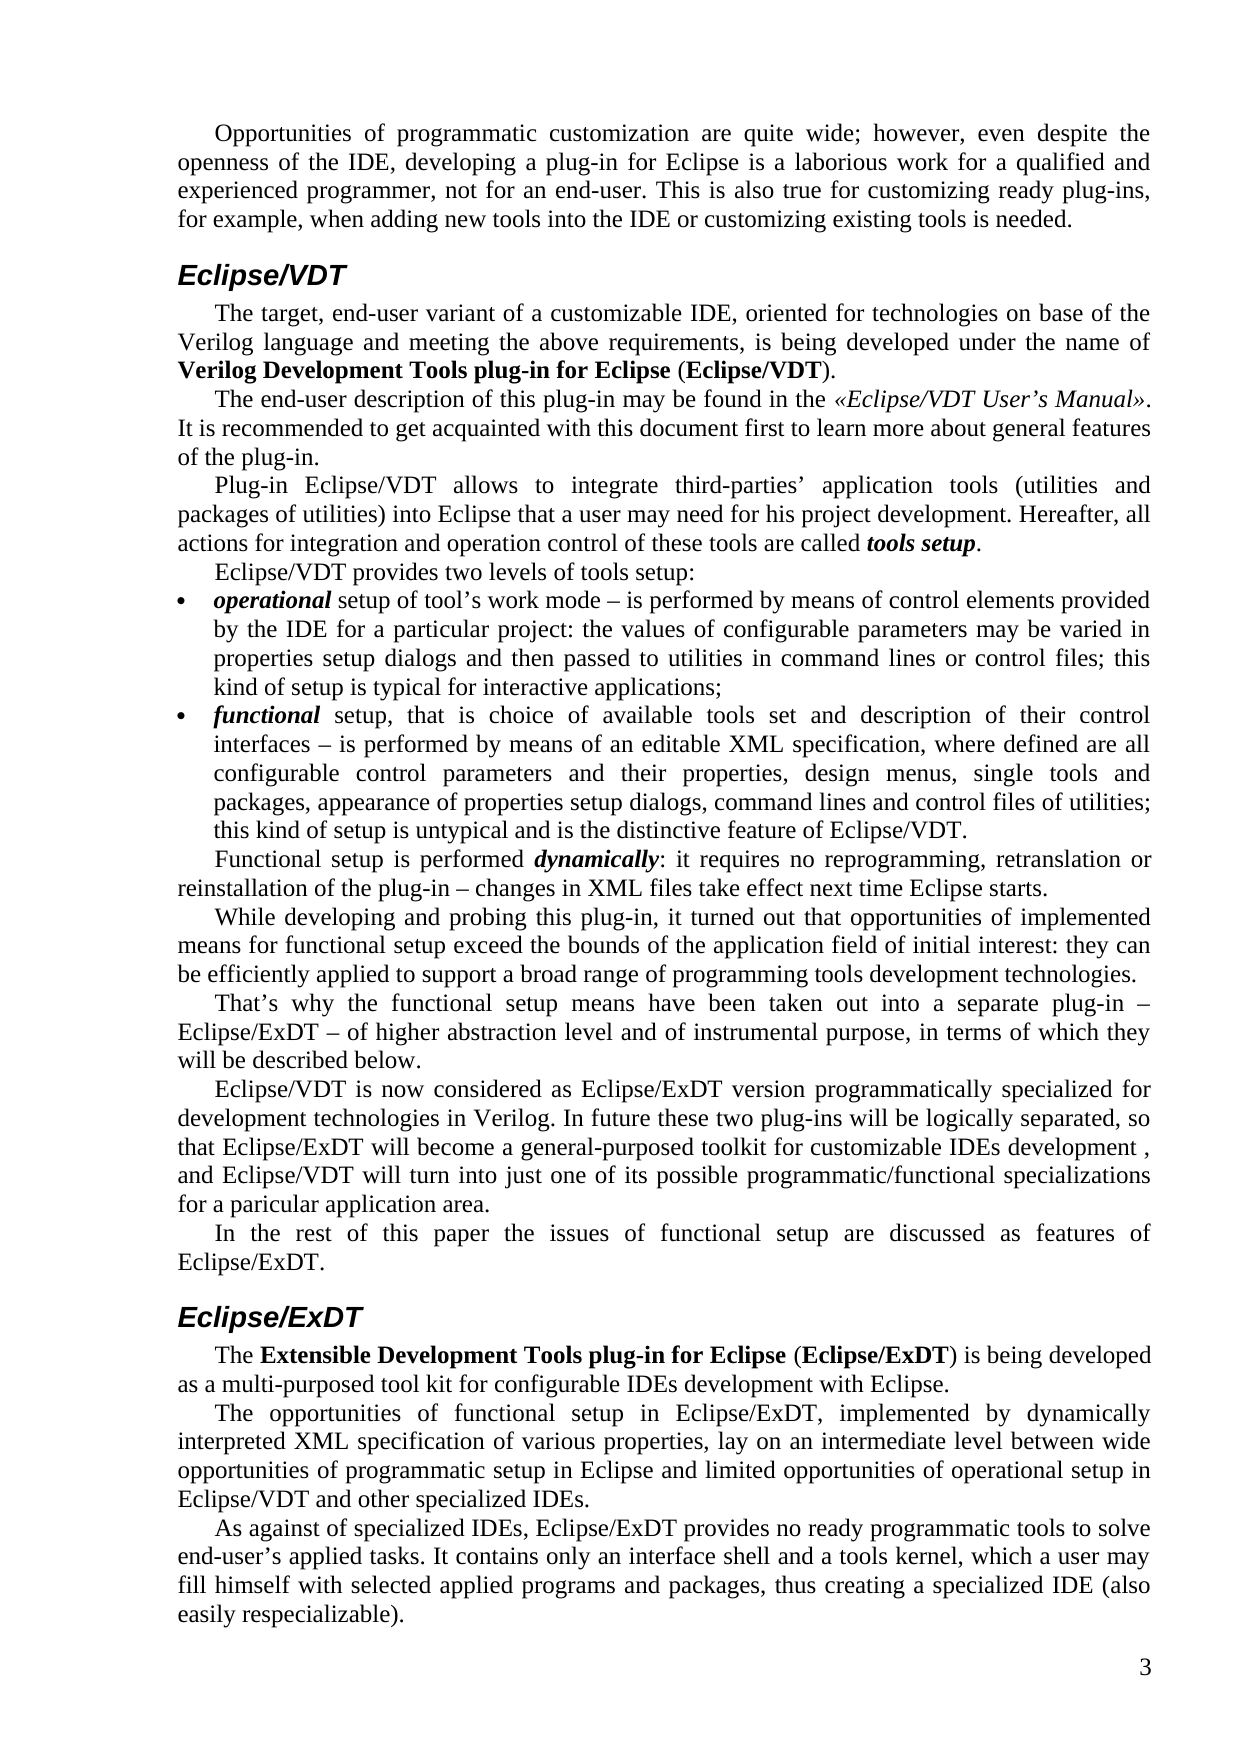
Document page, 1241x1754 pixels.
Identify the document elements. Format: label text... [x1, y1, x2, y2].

text The target, end-user variant of a customizable IDE, oriented for technologies on base of the Verilog language and meeting the above requirements, is being developed under the name of Verilog Development Tools plug-in for Eclipse (Eclipse/VDT). [177, 298, 1152, 384]
list operational setup of tool’s work mode – is performed by means of control elements provided by the IDE for a particular project: the values of configurable parameters may be varied in properties setup dialogs and then passed to utilities in command lines or control files; this kind of setup is typical for interactive applications; [177, 585, 1152, 700]
list functional setup, that is choice of available tools set and description of their control interfaces – is performed by means of an editable XML specification, where defined are all configurable control parameters and their properties, design menus, single tools and packages, appearance of properties setup dialogs, command lines and control files of utilities; this kind of setup is untypical and is the distinctive feature of Eclipse/VDT. [177, 700, 1152, 844]
text As against of specialized IDEs, Eclipse/ExDT provides no ready programmatic tools to solve end-user’s applied tasks. It contains only an interface shell and a tools kernel, which a user may fill himself with selected applied programs and packages, thus creating a specialized IDE (also easily respecializable). [177, 1513, 1152, 1628]
text Opportunities of programmatic customization are quite wide; however, even despite the openness of the IDE, developing a plug-in for Eclipse is a laborious work for a qualified and experienced programmer, not for an end-user. This is also true for customizing ready plug-ins, for example, when adding new tools into the IDE or customizing existing tools is needed. [177, 118, 1152, 233]
text Plug-in Eclipse/VDT allows to integrate third-parties’ application tools (utilities and packages of utilities) into Eclipse that a user may need for his project development. Hereafter, all actions for integration and operation control of these tools are called tools setup. [177, 470, 1152, 557]
text Eclipse/VDT provides two levels of tools setup: [177, 557, 1152, 585]
subtitle Eclipse/ExDT [177, 1300, 1152, 1334]
text The opportunities of functional setup in Eclipse/ExDT, implemented by dynamically interpreted XML specification of various properties, lay on an intermediate level between wide opportunities of programmatic setup in Eclipse and limited opportunities of operational setup in Eclipse/VDT and other specialized IDEs. [177, 1398, 1152, 1513]
text In the rest of this paper the issues of functional setup are discussed as features of Eclipse/ExDT. [177, 1218, 1152, 1275]
text The Extensible Development Tools plug-in for Eclipse (Eclipse/ExDT) is being developed as a multi-purposed tool kit for configurable IDEs development with Eclipse. [177, 1340, 1152, 1398]
text Functional setup is performed dynamically: it requires no reprogramming, retranslation or reinstallation of the plug-in – changes in XML files take effect next time Eclipse starts. [177, 844, 1152, 902]
subtitle Eclipse/VDT [177, 258, 1152, 292]
text That’s why the functional setup means have been taken out into a separate plug-in – Eclipse/ExDT – of higher abstraction level and of instrumental purpose, in terms of which they will be described below. [177, 988, 1152, 1074]
text Eclipse/VDT is now considered as Eclipse/ExDT version programmatically specialized for development technologies in Verilog. In future these two plug-ins will be logically separated, so that Eclipse/ExDT will become a general-purposed toolkit for customizable IDEs development , and Eclipse/VDT will turn into just one of its possible programmatic/functional specializations for a paricular application area. [177, 1074, 1152, 1218]
text The end-user description of this plug-in may be found in the «Eclipse/VDT User’s Manual». It is recommended to get acquainted with this document first to learn more about general features of the plug-in. [177, 384, 1152, 470]
text While developing and probing this plug-in, it turned out that opportunities of implemented means for functional setup exceed the bounds of the application field of initial interest: they can be efficiently applied to support a broad range of programming tools development technologies. [177, 902, 1152, 988]
